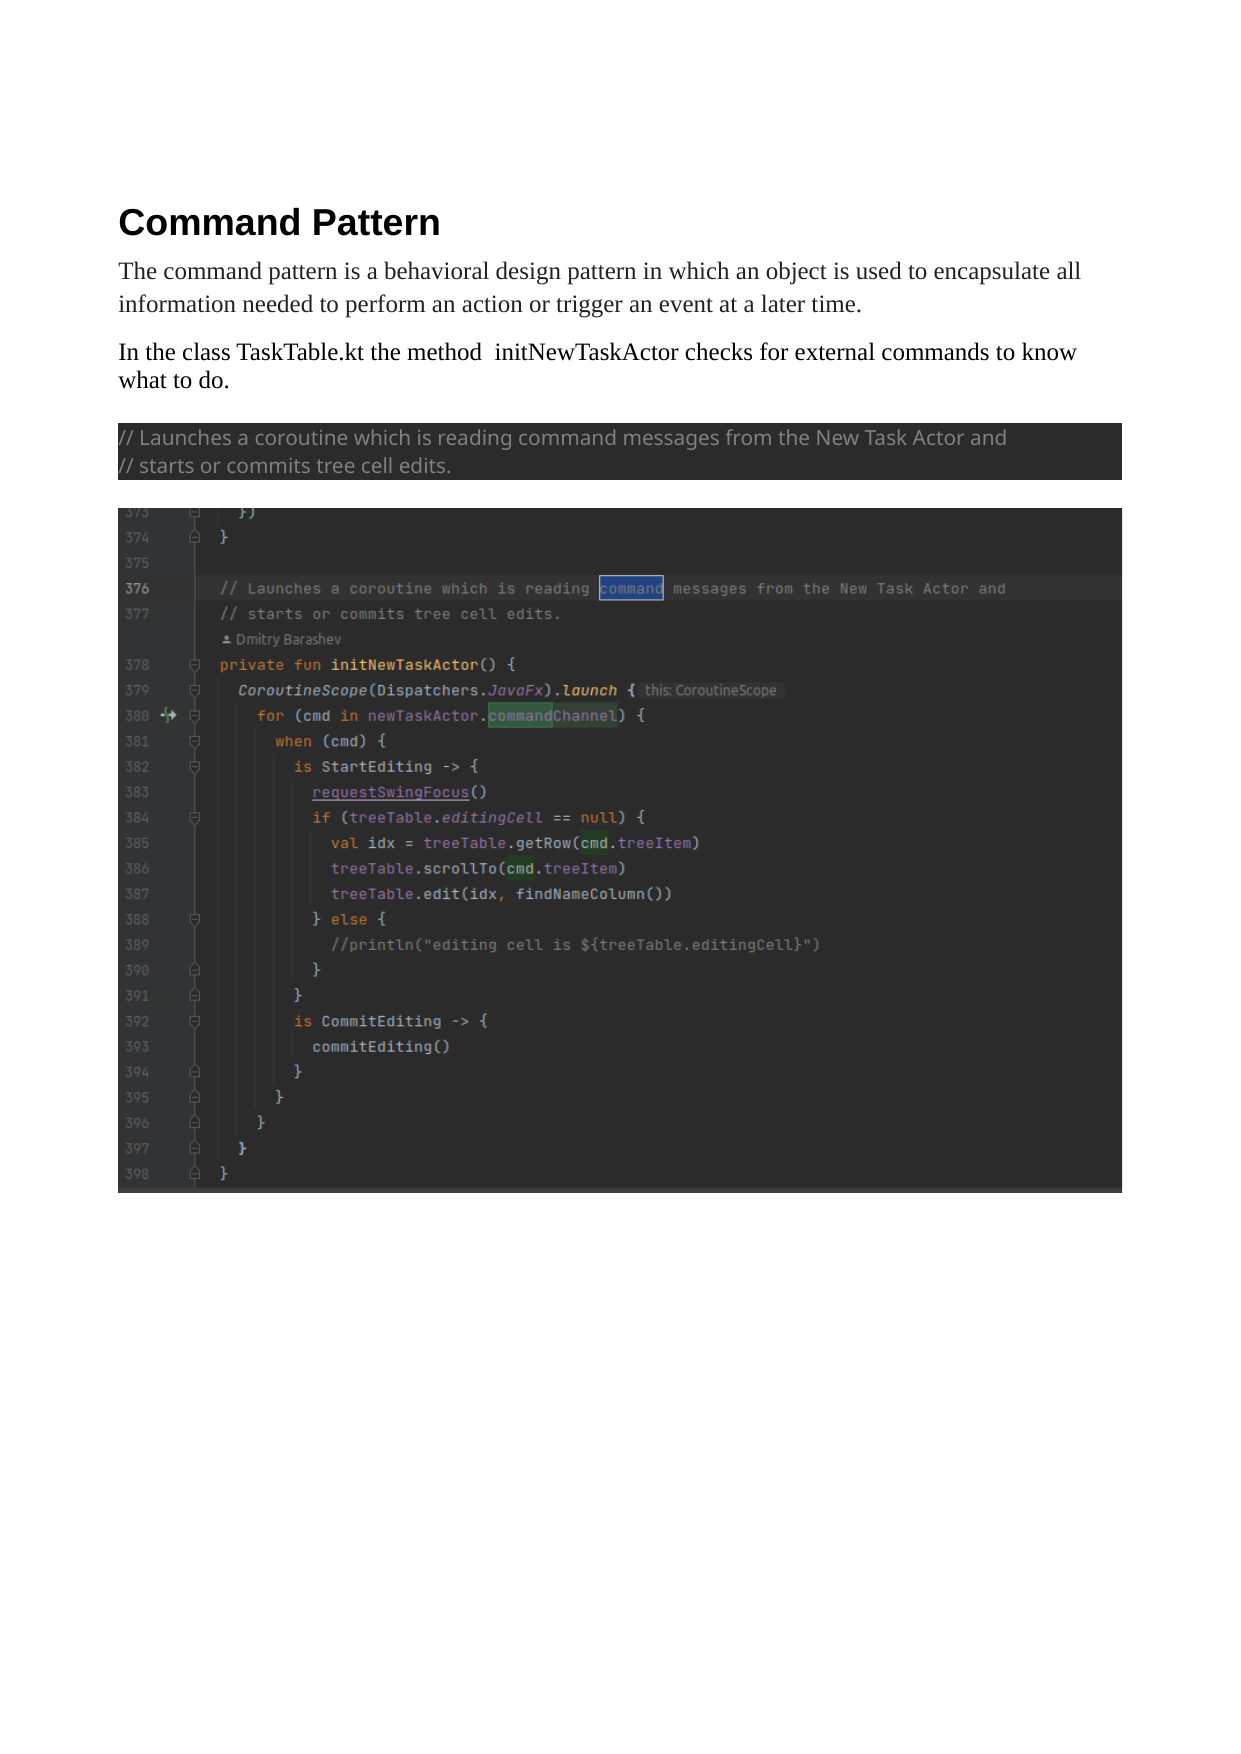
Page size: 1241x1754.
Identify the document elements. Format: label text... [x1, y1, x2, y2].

text The command pattern is a behavioral design pattern in which an object is used to encapsulate all information needed to perform an action or trigger an event at a later time. [118, 256, 1122, 318]
subtitle Command Pattern [118, 201, 1122, 244]
text In the class TaskTable.kt the method initNewTaskActor checks for external commands to know what to do. [118, 337, 1122, 394]
text // Launches a coroutine which is reading command messages from the New Task Actor and // starts or commits tree cell edits. [118, 423, 1122, 480]
picture [118, 508, 1123, 1193]
